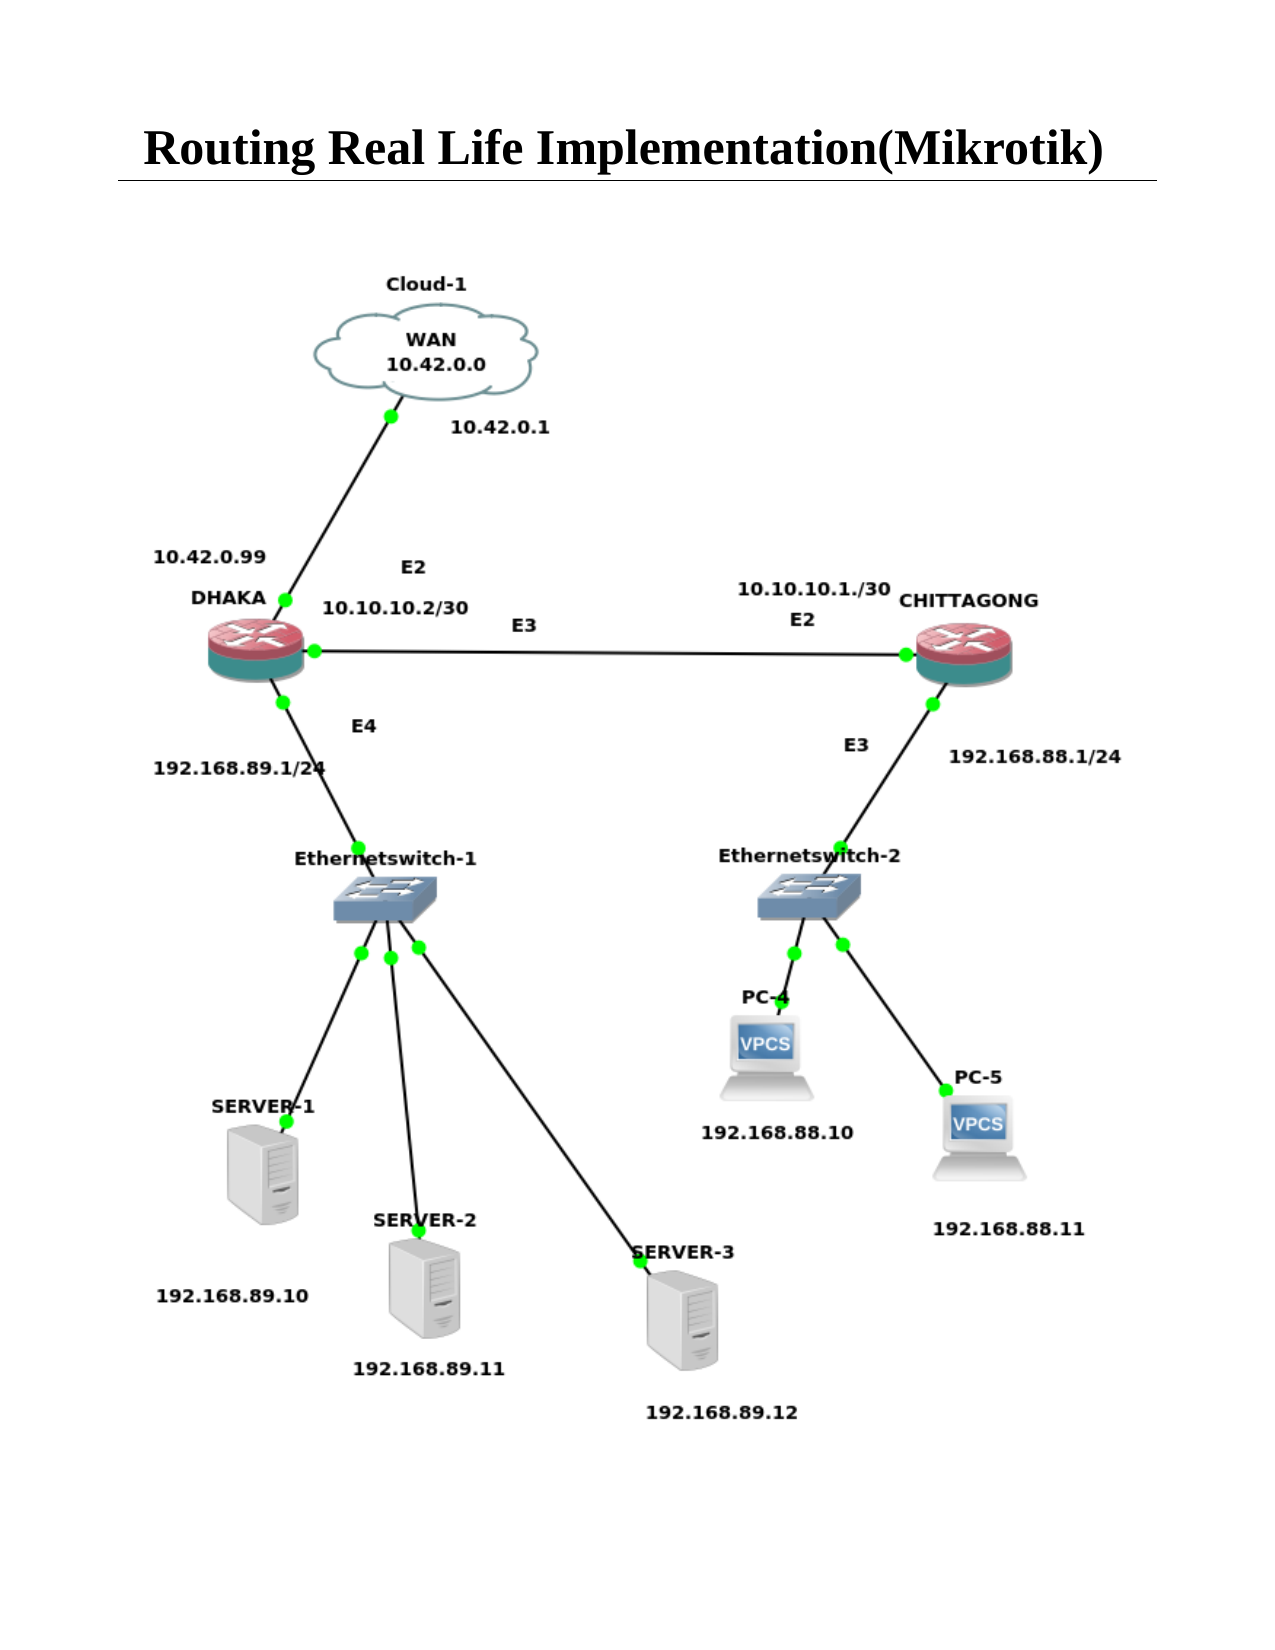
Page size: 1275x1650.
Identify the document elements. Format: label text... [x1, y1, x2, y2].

picture [118, 237, 1157, 1460]
text Routing Real Life Implementation(Mikrotik) [118, 118, 1157, 180]
